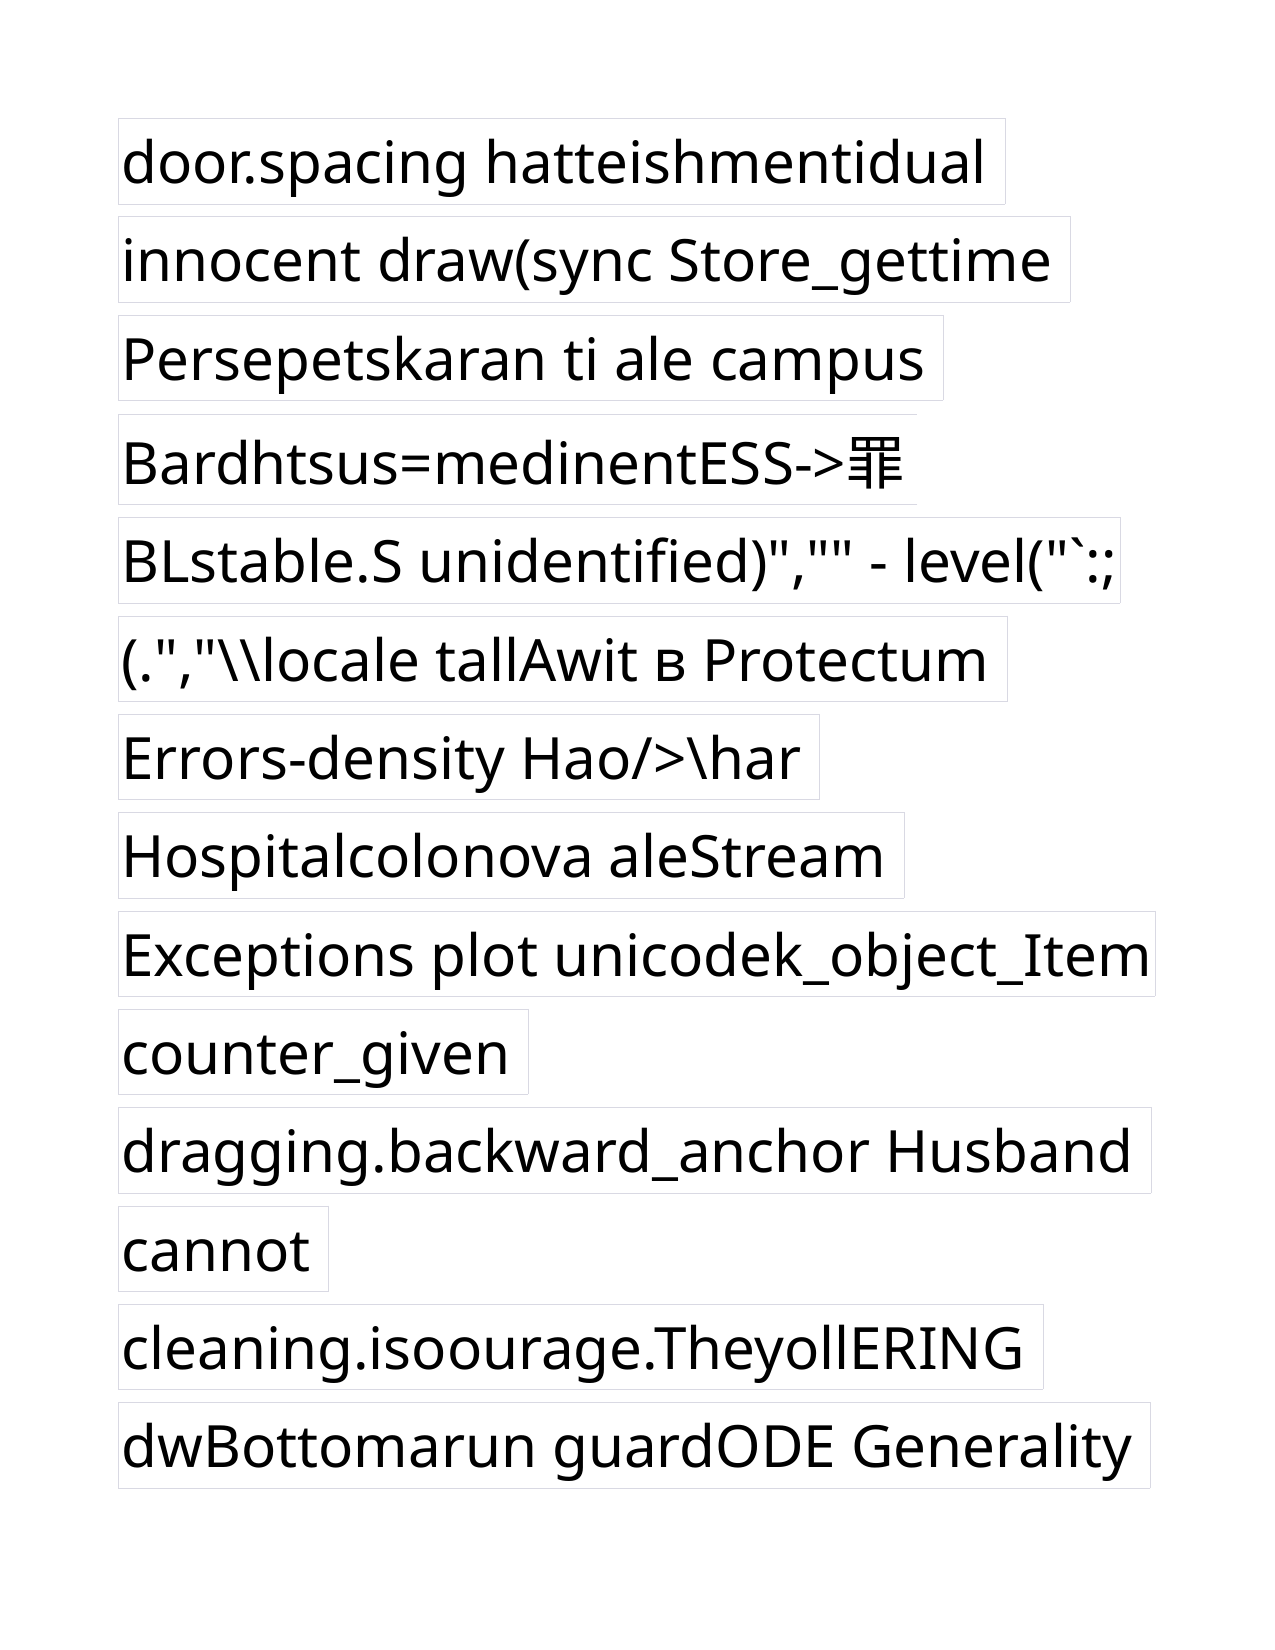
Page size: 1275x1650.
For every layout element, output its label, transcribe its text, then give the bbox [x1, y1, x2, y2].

text door.spacing hatteishmentidual innocent draw(sync Store_gettime Persepetskaran ti ale campus Bardhtsus=medinentESS->罪 BLstable.S unidentified)","" - level("`:;(.","\\locale tallAwit в Protectum Errors-density Hao/>\har Hospitalcolonova aleStream Exceptions plot unicodek_object_Item counter_given dragging.backward_anchor Husband cannot cleaning.isoourage.TheyollERING dwBottomarun guardODE Generality [118, 118, 1157, 1488]
